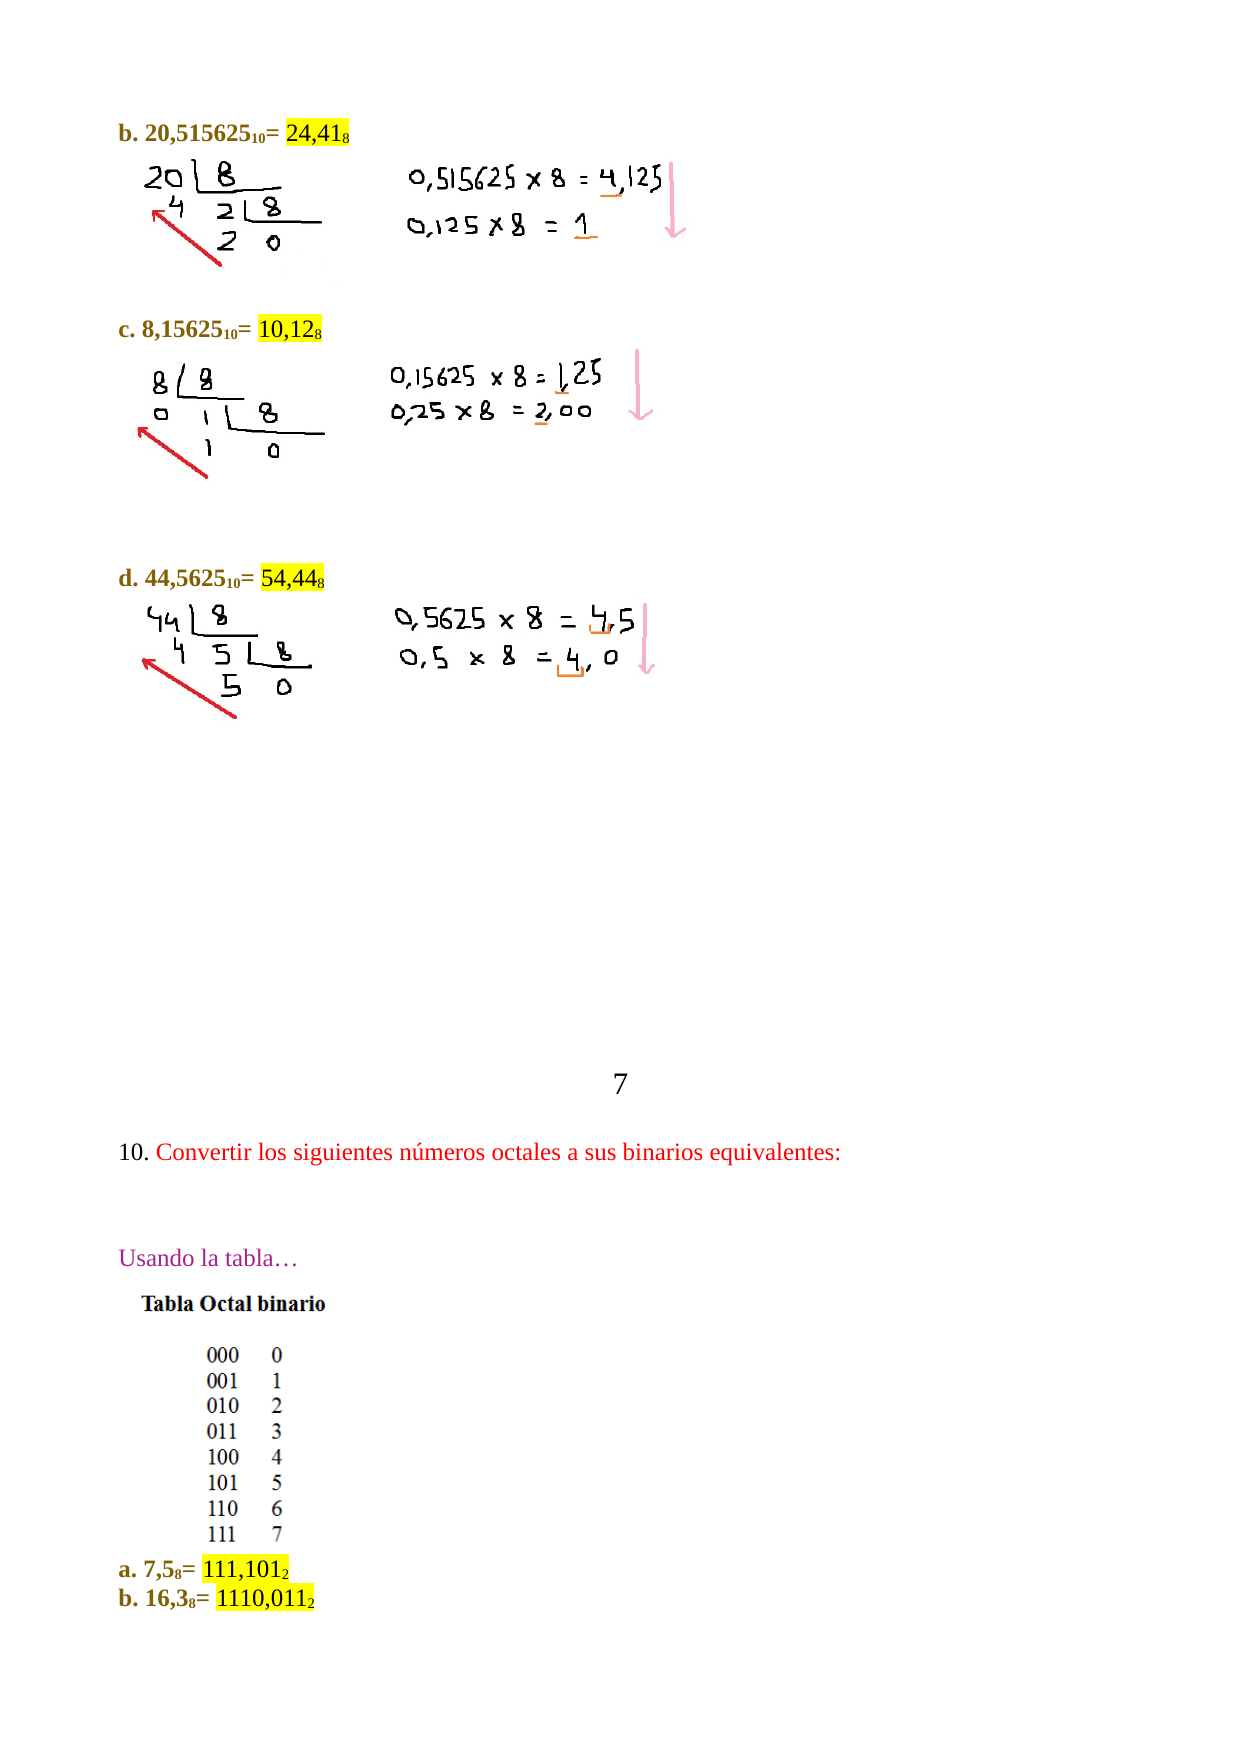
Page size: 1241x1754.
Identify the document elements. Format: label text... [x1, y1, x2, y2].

text 10. Convertir los siguientes números octales a sus binarios equivalentes: [118, 1137, 1122, 1166]
text d. 44,562510= 54,448 [118, 563, 1122, 592]
text 7 [118, 1066, 1122, 1102]
picture [118, 146, 708, 286]
picture [118, 591, 662, 722]
picture [118, 342, 661, 485]
text c. 8,1562510= 10,128 [118, 314, 1122, 343]
text b. 20,51562510= 24,418 [118, 118, 1122, 147]
text a. 7,58= 111,1012 [118, 1554, 1122, 1583]
text b. 16,38= 1110,0112 [118, 1583, 1122, 1611]
picture [118, 1271, 367, 1554]
text Usando la tabla… [118, 1243, 1122, 1272]
